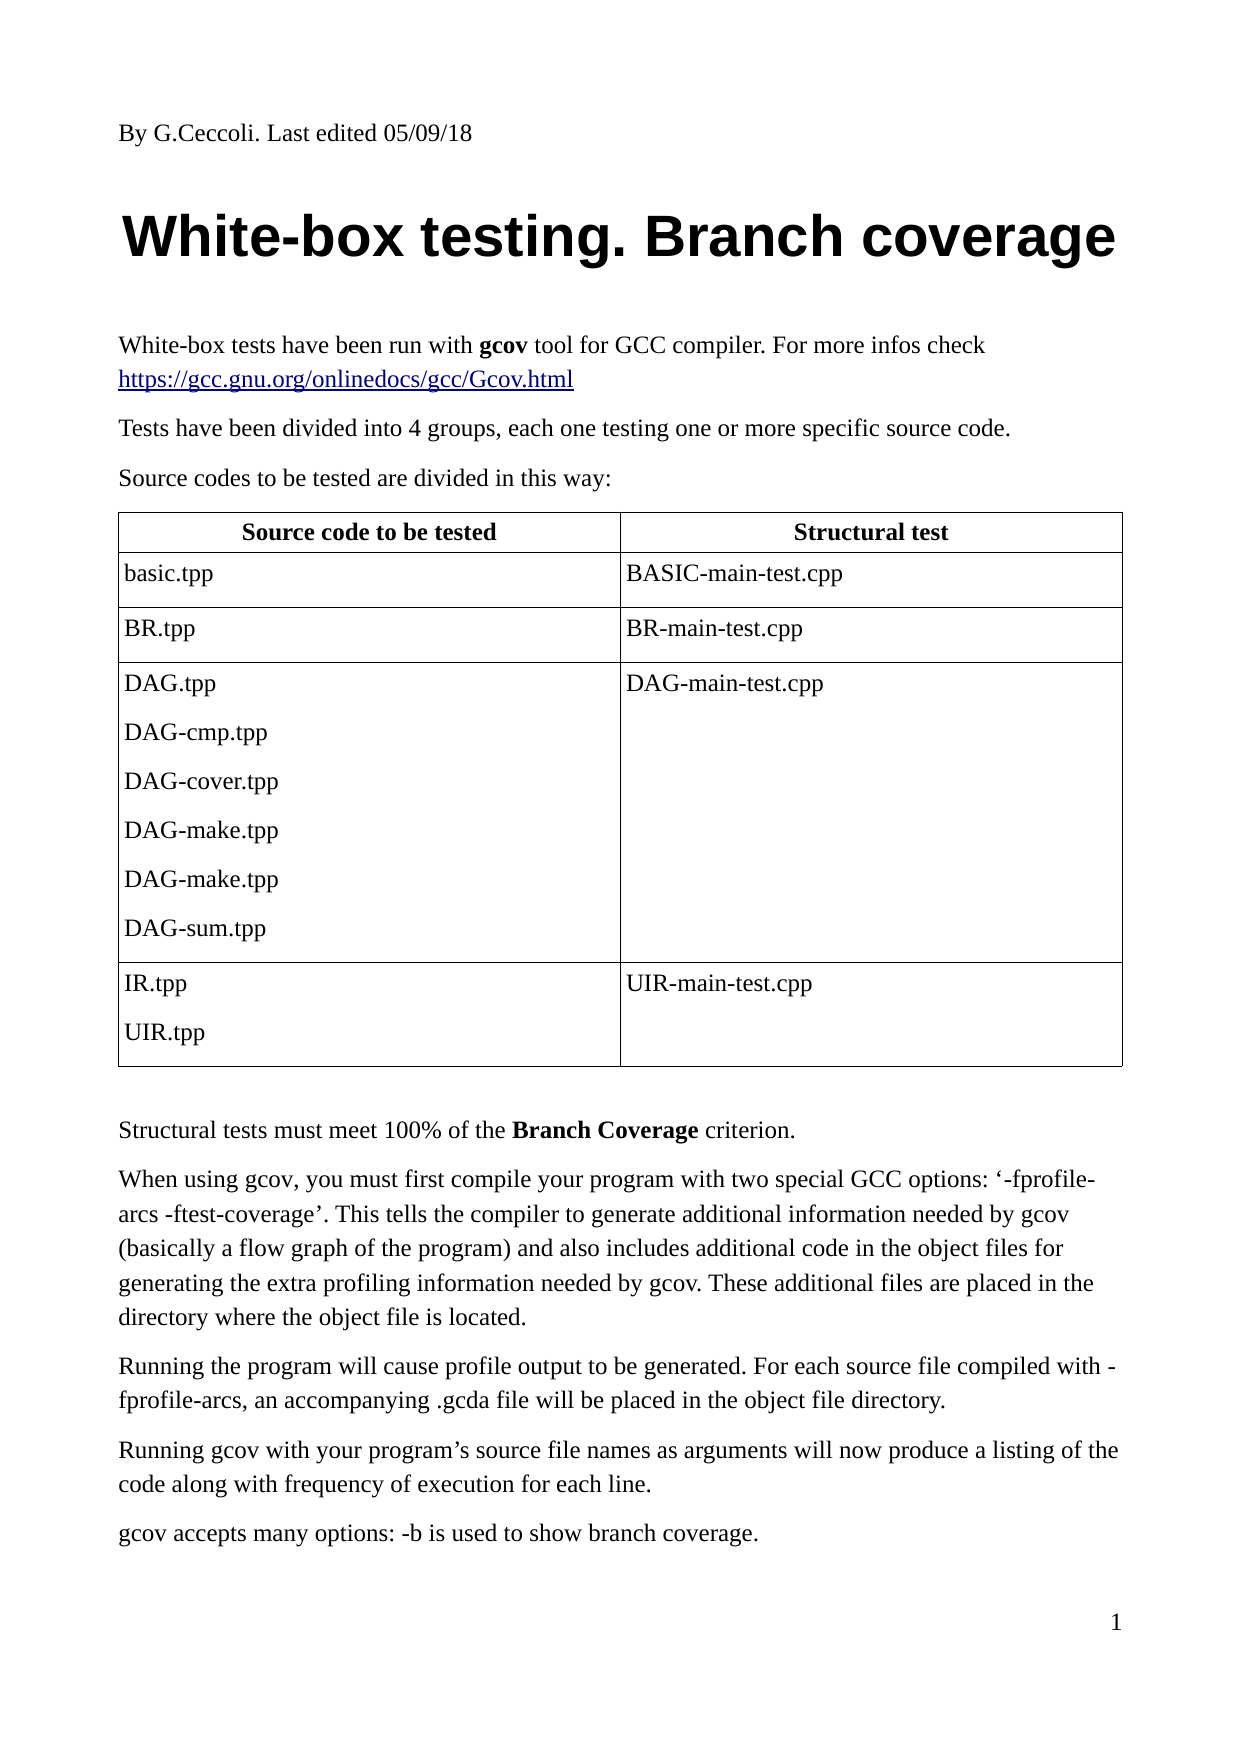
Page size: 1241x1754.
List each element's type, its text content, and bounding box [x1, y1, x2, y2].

table_cell DAG-main-test.cpp [621, 663, 1122, 962]
text Structural tests must meet 100% of the Branch Coverage criterion. [118, 1115, 1122, 1144]
text Tests have been divided into 4 groups, each one testing one or more specific source code. [118, 413, 1122, 442]
table_cell BASIC-main-test.cpp [621, 553, 1122, 607]
table_cell IR.tpp UIR.tpp [119, 963, 620, 1066]
table_cell UIR-main-test.cpp [621, 963, 1122, 1066]
table_header Source code to be tested [119, 513, 620, 552]
text When using gcov, you must first compile your program with two special GCC options: ‘-fprofile-arcs -ftest-coverage’. This tells the compiler to generate additional information needed by gcov (basically a flow graph of the program) and also includes additional code in the object files for generating the extra profiling information needed by gcov. These additional files are placed in the directory where the object file is located. [118, 1164, 1122, 1331]
table_cell basic.tpp [119, 553, 620, 607]
table_cell BR.tpp [119, 608, 620, 662]
text White-box tests have been run with gcov tool for GCC compiler. For more infos check https://gcc.gnu.org/onlinedocs/gcc/Gcov.html [118, 330, 1122, 393]
text gcov accepts many options: -b is used to show branch coverage. [118, 1518, 1122, 1547]
text Source codes to be tested are divided in this way: [118, 463, 1122, 491]
table_cell DAG.tpp DAG-cmp.tpp DAG-cover.tpp DAG-make.tpp DAG-make.tpp DAG-sum.tpp [119, 663, 620, 962]
table_header Structural test [621, 513, 1122, 552]
title White-box testing. Branch coverage [118, 201, 1122, 268]
text Running gcov with your program’s source file names as arguments will now produce a listing of the code along with frequency of execution for each line. [118, 1435, 1122, 1498]
table_cell BR-main-test.cpp [621, 608, 1122, 662]
text Running the program will cause profile output to be generated. For each source file compiled with -fprofile-arcs, an accompanying .gcda file will be placed in the object file directory. [118, 1351, 1122, 1414]
